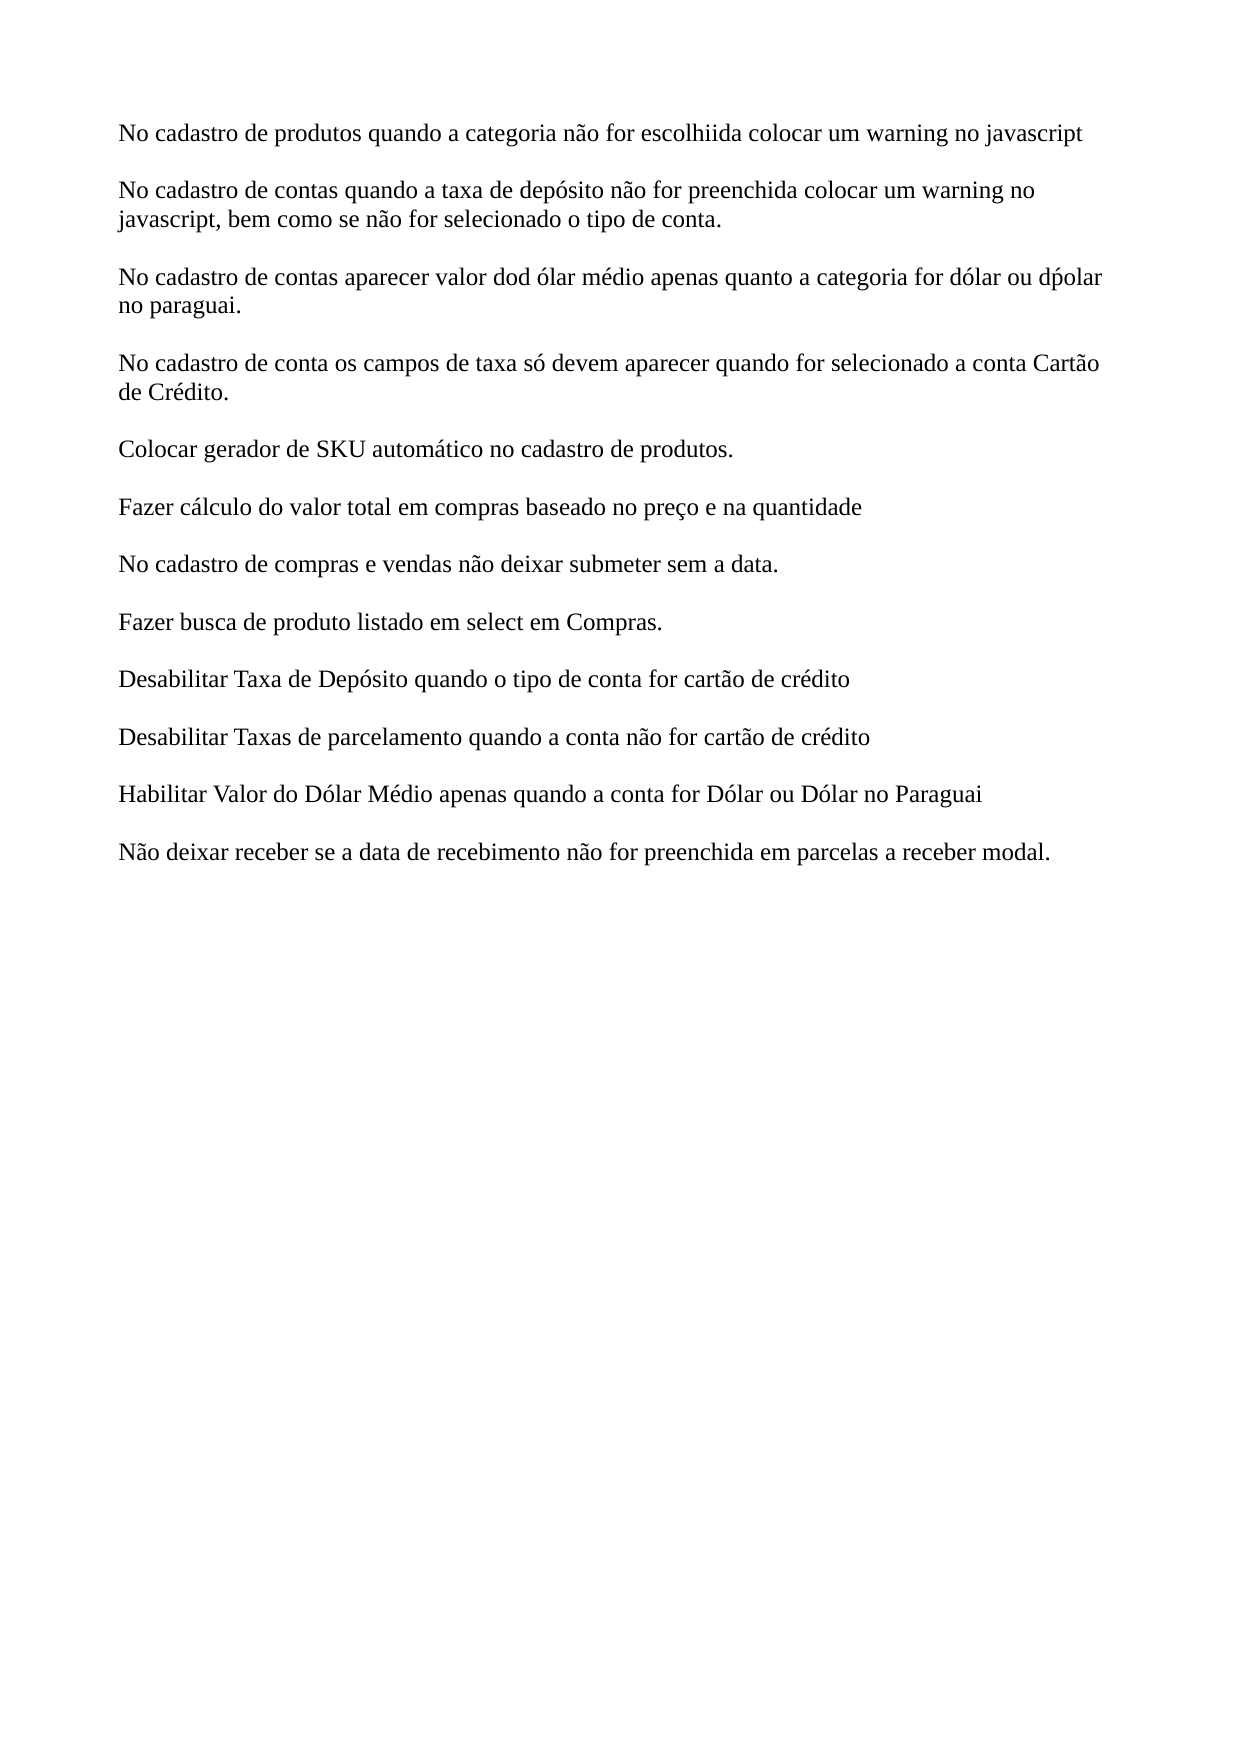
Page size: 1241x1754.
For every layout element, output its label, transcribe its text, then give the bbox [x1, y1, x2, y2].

text No cadastro de compras e vendas não deixar submeter sem a data. [118, 549, 1122, 578]
text Fazer cálculo do valor total em compras baseado no preço e na quantidade [118, 492, 1122, 521]
text Colocar gerador de SKU automático no cadastro de produtos. [118, 434, 1122, 463]
text Desabilitar Taxa de Depósito quando o tipo de conta for cartão de crédito [118, 664, 1122, 693]
text No cadastro de produtos quando a categoria não for escolhiida colocar um warning no javascript [118, 118, 1122, 147]
text Desabilitar Taxas de parcelamento quando a conta não for cartão de crédito [118, 722, 1122, 751]
text No cadastro de contas quando a taxa de depósito não for preenchida colocar um warning no javascript, bem como se não for selecionado o tipo de conta. [118, 176, 1122, 233]
text Fazer busca de produto listado em select em Compras. [118, 607, 1122, 636]
text No cadastro de contas aparecer valor dod ólar médio apenas quanto a categoria for dólar ou dṕolar no paraguai. [118, 262, 1122, 319]
text No cadastro de conta os campos de taxa só devem aparecer quando for selecionado a conta Cartão de Crédito. [118, 348, 1122, 406]
text Habilitar Valor do Dólar Médio apenas quando a conta for Dólar ou Dólar no Paraguai [118, 779, 1122, 808]
text Não deixar receber se a data de recebimento não for preenchida em parcelas a receber modal. [118, 837, 1122, 866]
